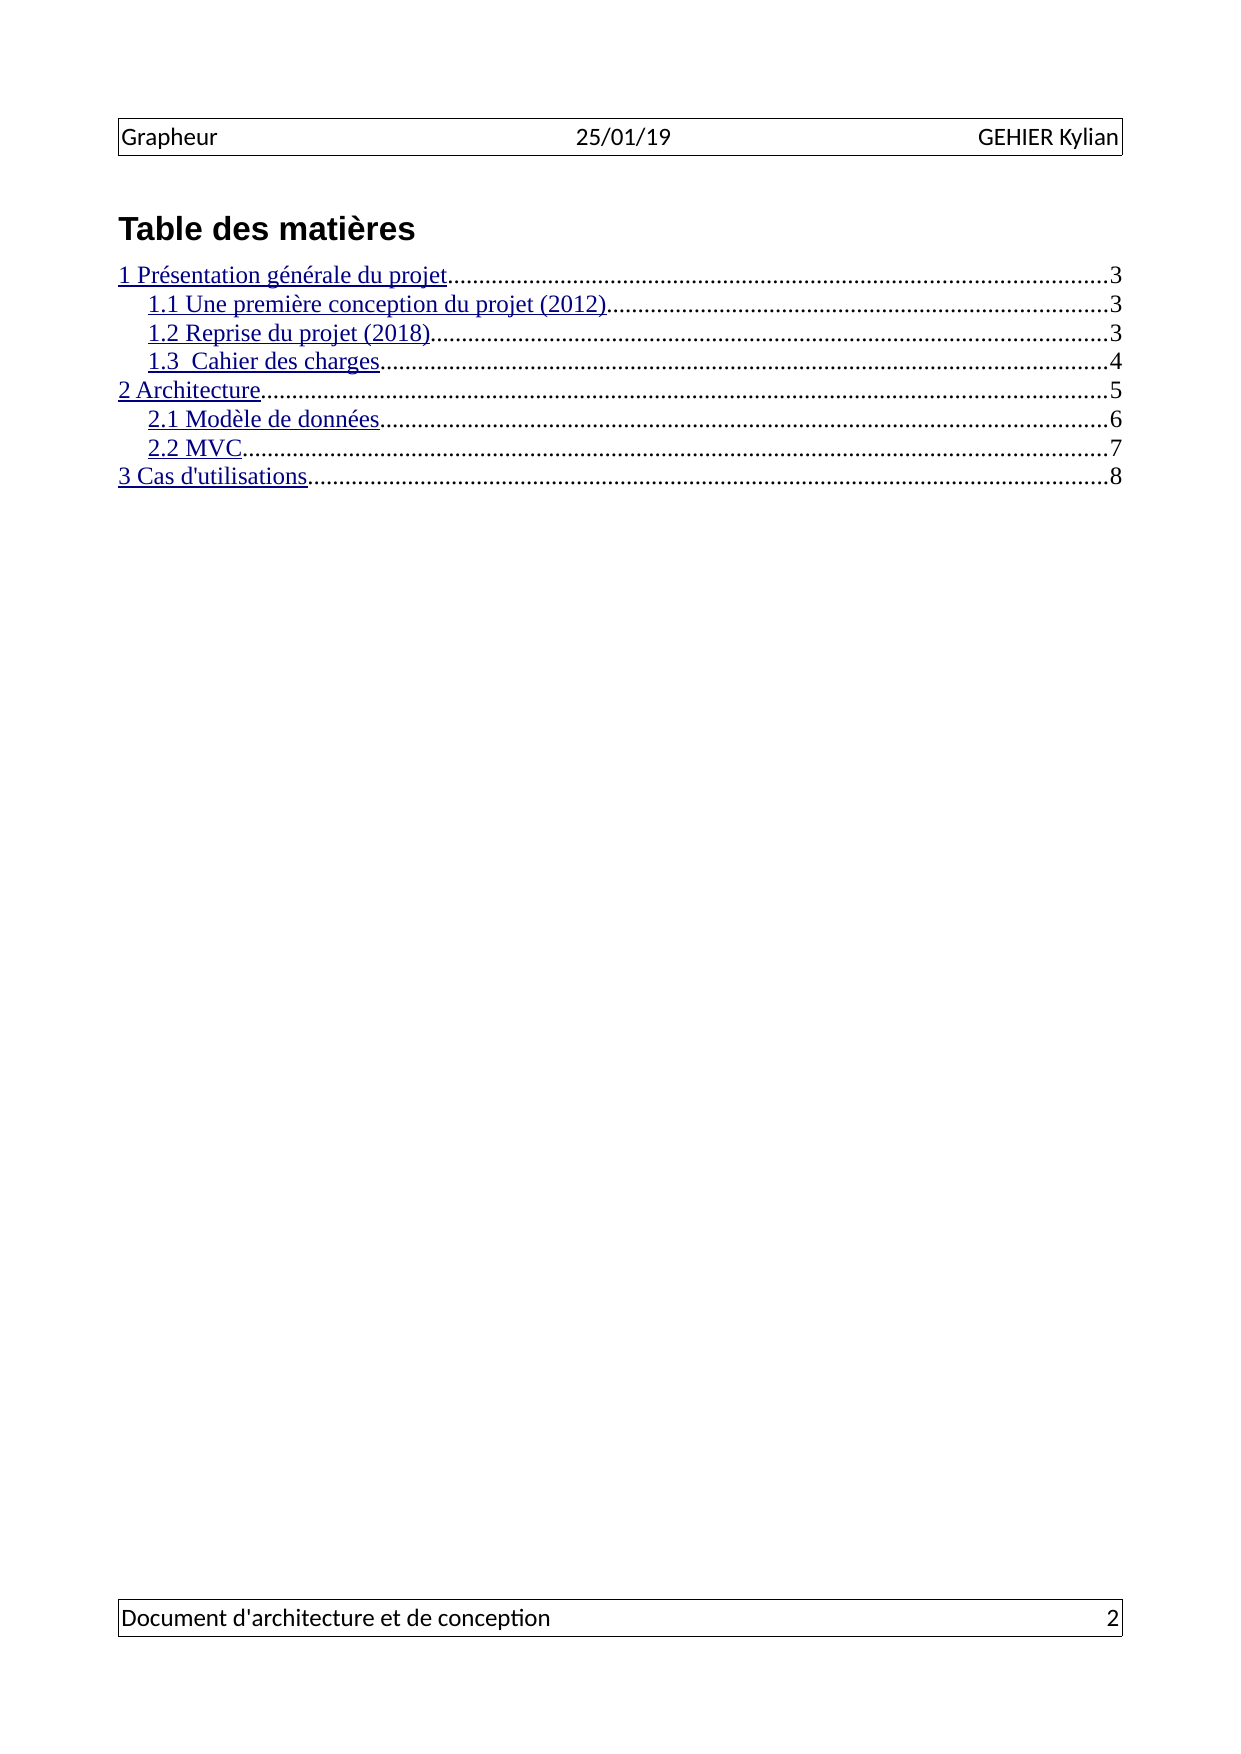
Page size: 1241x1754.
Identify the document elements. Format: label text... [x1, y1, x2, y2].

text 2.2 MVC 7 [148, 433, 1122, 461]
text 2.1 Modèle de données 6 [148, 404, 1122, 433]
text 3 Cas d'utilisations 8 [118, 461, 1122, 490]
text 1.1 Une première conception du projet (2012) 3 [148, 289, 1122, 318]
text 1.3 Cahier des charges 4 [148, 346, 1122, 375]
subtitle Table des matières [118, 209, 1122, 248]
text 1.2 Reprise du projet (2018) 3 [148, 318, 1122, 346]
text 1 Présentation générale du projet 3 [118, 260, 1122, 289]
text 2 Architecture 5 [118, 375, 1122, 404]
